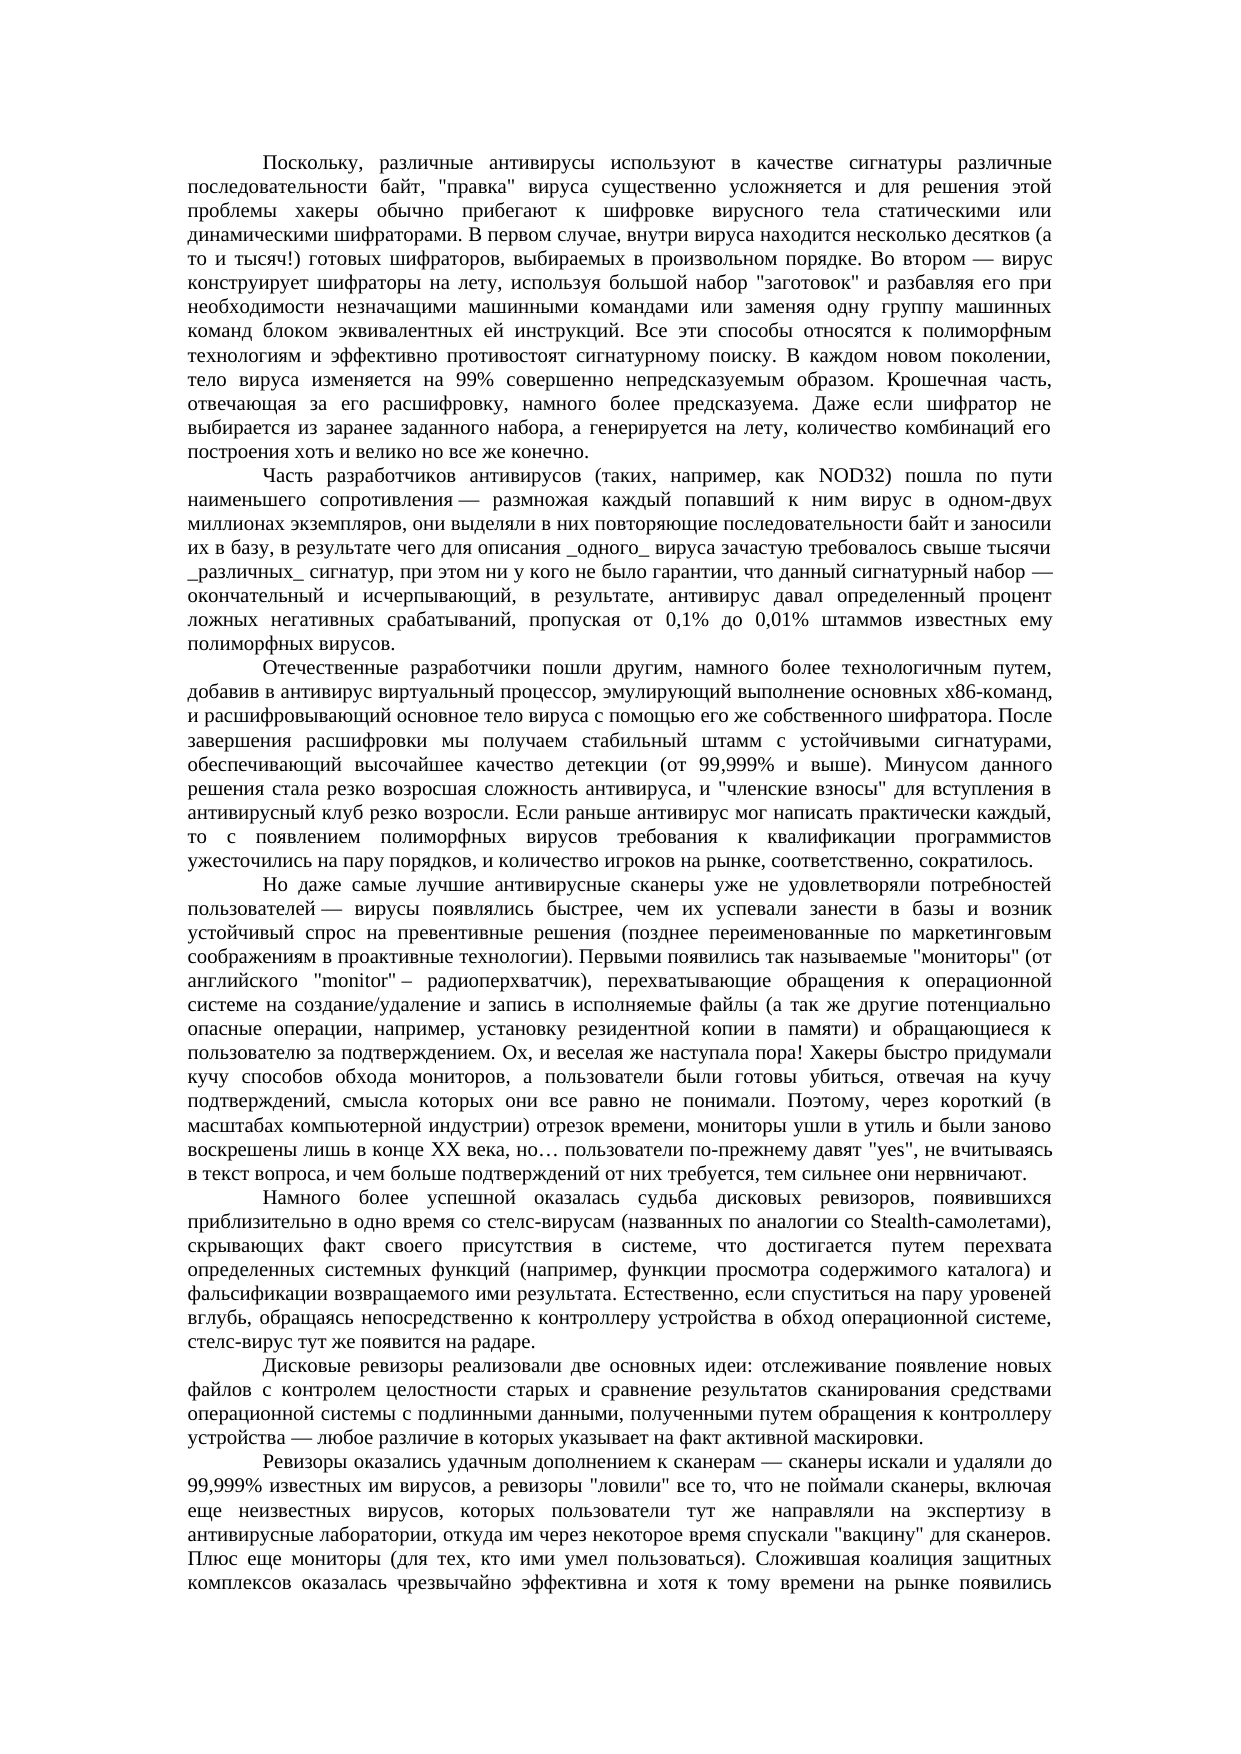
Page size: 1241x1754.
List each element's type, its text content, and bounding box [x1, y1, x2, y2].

text Часть разработчиков антивирусов (таких, например, как NOD32) пошла по пути наименьшего сопротивления — размножая каждый попавший к ним вирус в одном-двух миллионах экземпляров, они выделяли в них повторяющие последовательности байт и заносили их в базу, в результате чего для описания _одного_ вируса зачастую требовалось свыше тысячи _различных_ сигнатур, при этом ни у кого не было гарантии, что данный сигнатурный набор — окончательный и исчерпывающий, в результате, антивирус давал определенный процент ложных негативных срабатываний, пропуская от 0,1% до 0,01% штаммов известных ему полиморфных вирусов. [187, 463, 1053, 655]
text Намного более успешной оказалась судьба дисковых ревизоров, появившихся приблизительно в одно время со стелс-вирусам (названных по аналогии со Stealth-самолетами), скрывающих факт своего присутствия в системе, что достигается путем перехвата определенных системных функций (например, функции просмотра содержимого каталога) и фальсификации возвращаемого ими результата. Естественно, если спуститься на пару уровеней вглубь, обращаясь непосредственно к контроллеру устройства в обход операционной системе, стелс-вирус тут же появится на радаре. [187, 1185, 1053, 1353]
text Поскольку, различные антивирусы используют в качестве сигнатуры различные последовательности байт, "правка" вируса существенно усложняется и для решения этой проблемы хакеры обычно прибегают к шифровке вирусного тела статическими или динамическими шифраторами. В первом случае, внутри вируса находится несколько десятков (а то и тысяч!) готовых шифраторов, выбираемых в произвольном порядке. Во втором — вирус конструирует шифраторы на лету, используя большой набор "заготовок" и разбавляя его при необходимости незначащими машинными командами или заменяя одну группу машинных команд блоком эквивалентных ей инструкций. Все эти способы относятся к полиморфным технологиям и эффективно противостоят сигнатурному поиску. В каждом новом поколении, тело вируса изменяется на 99% совершенно непредсказуемым образом. Крошечная часть, отвечающая за его расшифровку, намного более предсказуема. Даже если шифратор не выбирается из заранее заданного набора, а генерируется на лету, количество комбинаций его построения хоть и велико но все же конечно. [187, 150, 1053, 463]
text Отечественные разработчики пошли другим, намного более технологичным путем, добавив в антивирус виртуальный процессор, эмулирующий выполнение основных x86-команд, и расшифровывающий основное тело вируса с помощью его же собственного шифратора. После завершения расшифровки мы получаем стабильный штамм с устойчивыми сигнатурами, обеспечивающий высочайшее качество детекции (от 99,999% и выше). Минусом данного решения стала резко возросшая сложность антивируса, и "членские взносы" для вступления в антивирусный клуб резко возросли. Если раньше антивирус мог написать практически каждый, то с появлением полиморфных вирусов требования к квалификации программистов ужесточились на пару порядков, и количество игроков на рынке, соответственно, сократилось. [187, 655, 1053, 872]
text Ревизоры оказались удачным дополнением к сканерам — сканеры искали и удаляли до 99,999% известных им вирусов, а ревизоры "ловили" все то, что не поймали сканеры, включая еще неизвестных вирусов, которых пользователи тут же направляли на экспертизу в антивирусные лаборатории, откуда им через некоторое время спускали "вакцину" для сканеров. Плюс еще мониторы (для тех, кто ими умел пользоваться). Сложившая коалиция защитных комплексов оказалась чрезвычайно эффективна и хотя к тому времени на рынке появились [187, 1449, 1053, 1594]
text Но даже самые лучшие антивирусные сканеры уже не удовлетворяли потребностей пользователей — вирусы появлялись быстрее, чем их успевали занести в базы и возник устойчивый спрос на превентивные решения (позднее переименованные по маркетинговым соображениям в проактивные технологии). Первыми появились так называемые "мониторы" (от английского "monitor" – радиоперхватчик), перехватывающие обращения к операционной системе на создание/удаление и запись в исполняемые файлы (а так же другие потенциально опасные операции, например, установку резидентной копии в памяти) и обращающиеся к пользователю за подтверждением. Ох, и веселая же наступала пора! Хакеры быстро придумали кучу способов обхода мониторов, а пользователи были готовы убиться, отвечая на кучу подтверждений, смысла которых они все равно не понимали. Поэтому, через короткий (в масштабах компьютерной индустрии) отрезок времени, мониторы ушли в утиль и были заново воскрешены лишь в конце XX века, но… пользователи по-прежнему давят "yes", не вчитываясь в текст вопроса, и чем больше подтверждений от них требуется, тем сильнее они нервничают. [187, 872, 1053, 1185]
text Дисковые ревизоры реализовали две основных идеи: отслеживание появление новых файлов с контролем целостности старых и сравнение результатов сканирования средствами операционной системы с подлинными данными, полученными путем обращения к контроллеру устройства — любое различие в которых указывает на факт активной маскировки. [187, 1353, 1053, 1449]
